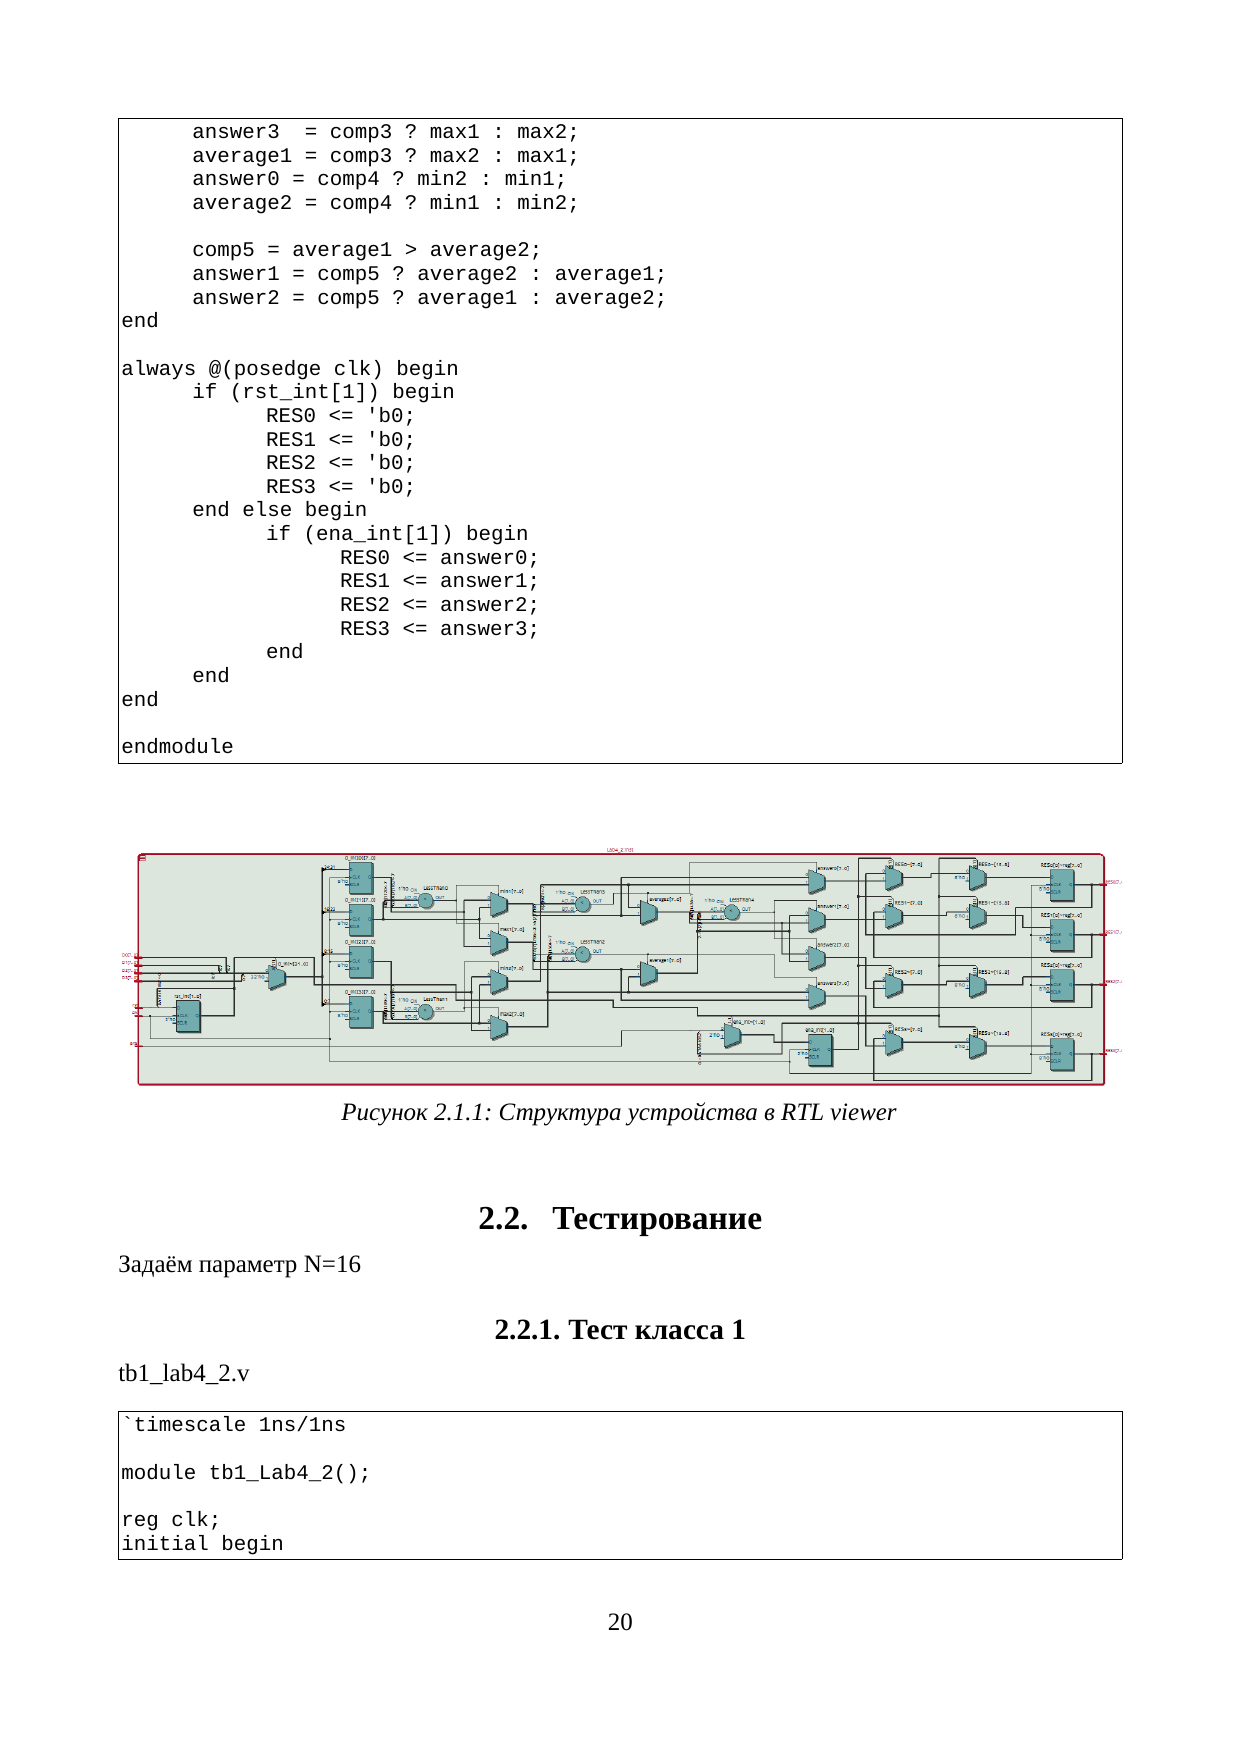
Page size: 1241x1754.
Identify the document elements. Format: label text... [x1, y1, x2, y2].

list end [119, 686, 1122, 712]
list average2 = comp4 ? min1 : min2; [119, 189, 1122, 216]
list end else begin [119, 496, 1122, 520]
list initial begin [119, 1530, 1122, 1559]
list answer0 = comp4 ? min2 : min1; [119, 165, 1122, 189]
list `timescale 1ns/1ns [119, 1412, 1122, 1438]
text Задаём параметр N=16 [118, 1249, 1122, 1278]
subtitle Тест класса 1 [118, 1312, 1122, 1345]
list RES3 <= answer3; [119, 615, 1122, 638]
list answer1 = comp5 ? average2 : average1; [119, 260, 1122, 284]
list RES0 <= answer0; [119, 544, 1122, 567]
list reg clk; [119, 1506, 1122, 1530]
picture [118, 840, 1123, 1092]
list RES0 <= 'b0; [119, 402, 1122, 426]
text tb1_lab4_2.v [118, 1358, 1122, 1387]
list always @(posedge clk) begin [119, 354, 1122, 378]
list answer2 = comp5 ? average1 : average2; [119, 284, 1122, 307]
list RES3 <= 'b0; [119, 473, 1122, 496]
subtitle Тестирование [118, 1198, 1122, 1237]
list RES2 <= 'b0; [119, 449, 1122, 473]
text Рисунок 2.1.1: Структура устройства в RTL viewer [118, 1092, 1122, 1126]
list RES1 <= 'b0; [119, 426, 1122, 449]
list RES2 <= answer2; [119, 591, 1122, 615]
list end [119, 662, 1122, 686]
list if (rst_int[1]) begin [119, 378, 1122, 402]
list answer3 = comp3 ? max1 : max2; [119, 119, 1122, 142]
list end [119, 307, 1122, 334]
list average1 = comp3 ? max2 : max1; [119, 142, 1122, 165]
list RES1 <= answer1; [119, 567, 1122, 591]
list module tb1_Lab4_2(); [119, 1459, 1122, 1485]
list if (ena_int[1]) begin [119, 520, 1122, 544]
list endmodule [119, 733, 1122, 763]
list comp5 = average1 > average2; [119, 236, 1122, 260]
list end [119, 638, 1122, 662]
